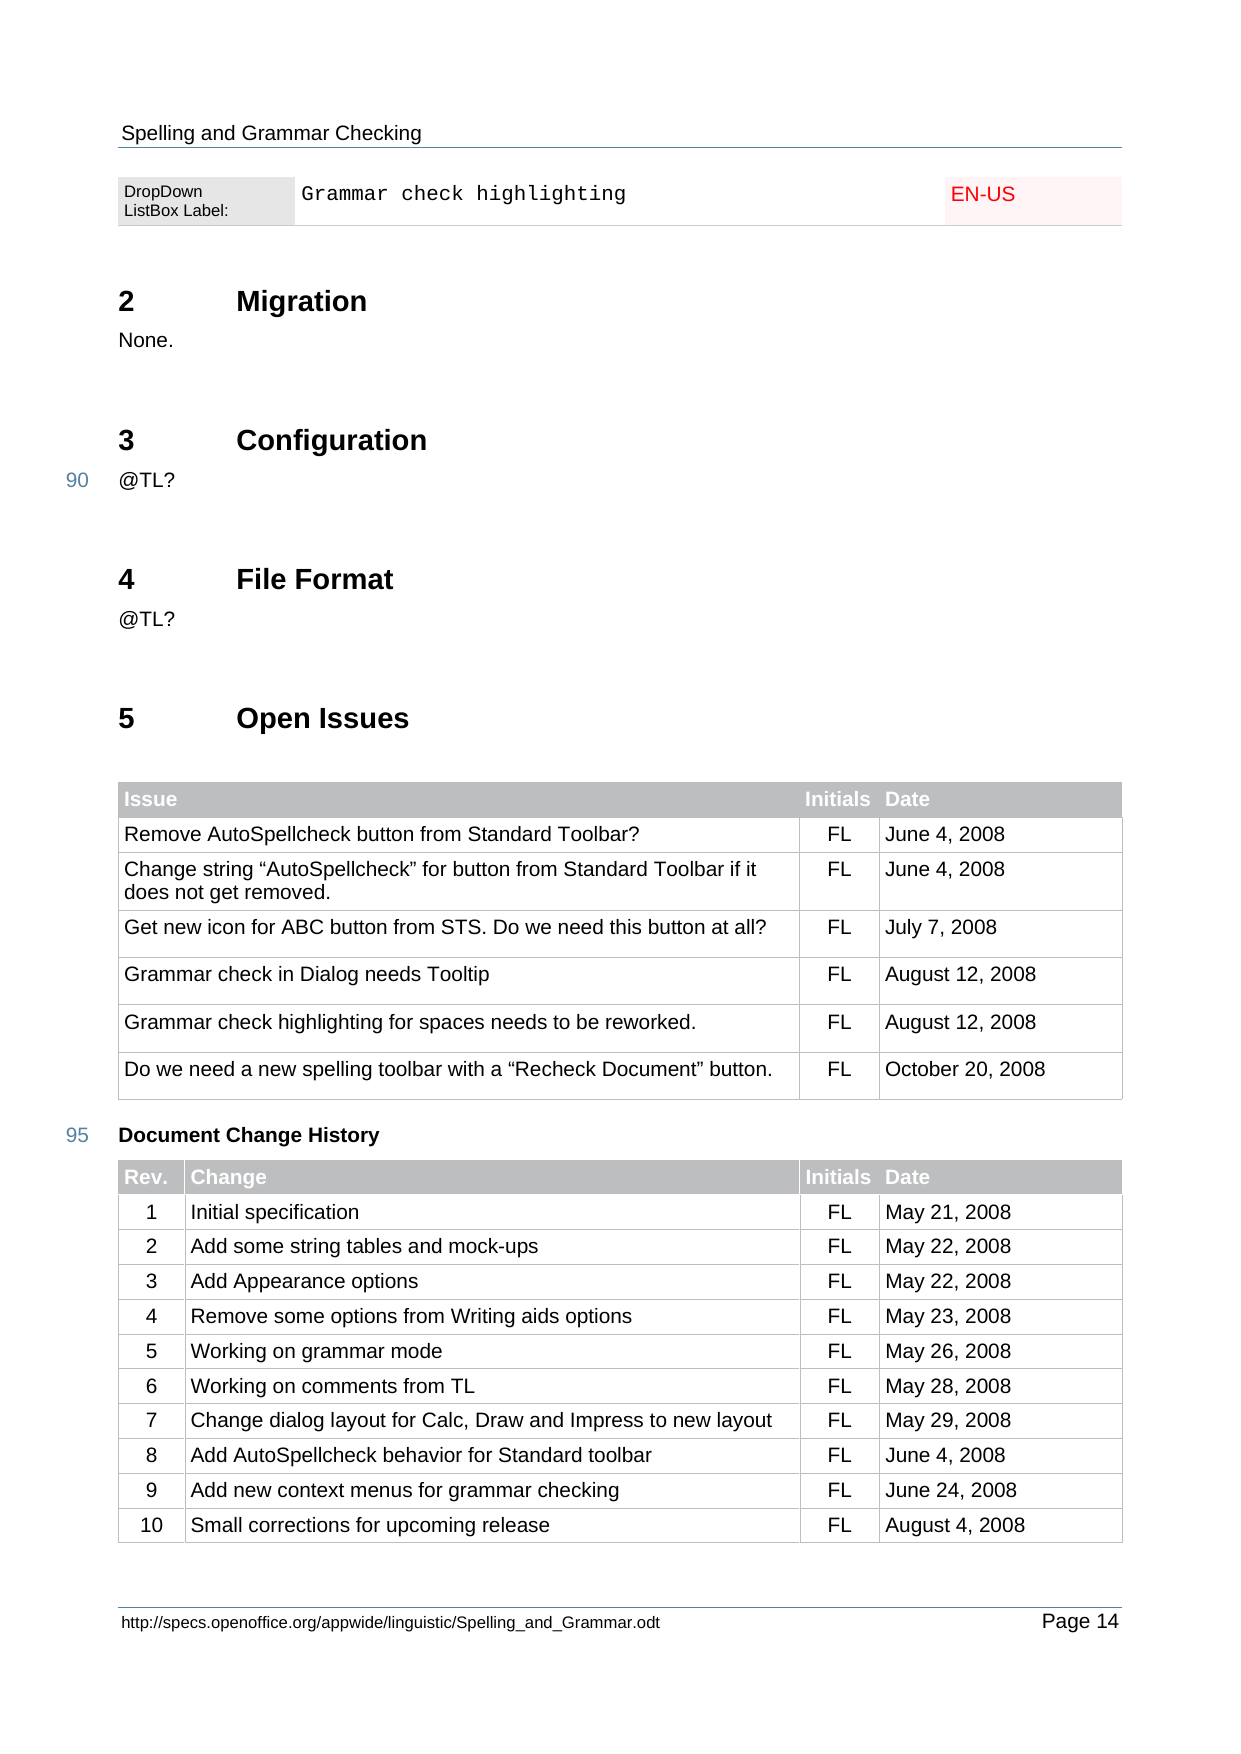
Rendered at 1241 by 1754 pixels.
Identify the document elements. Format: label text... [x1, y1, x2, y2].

table_cell May 26, 2008 [880, 1335, 1122, 1368]
table_cell August 12, 2008 [880, 958, 1122, 1004]
text @TL? [118, 607, 1122, 631]
table_cell FL [801, 1369, 879, 1403]
table_cell DropDown ListBox Label: [118, 177, 295, 225]
table_cell 9 [119, 1474, 184, 1508]
table_header Initials [800, 1160, 879, 1194]
table_header Date [879, 782, 1122, 817]
table_cell 10 [119, 1509, 184, 1542]
table_cell Grammar check highlighting [295, 177, 945, 225]
table_cell FL [801, 1300, 879, 1334]
table_cell June 4, 2008 [880, 1439, 1122, 1473]
table_cell Change string “AutoSpellcheck” for button from Standard Toolbar if it does not get removed. [119, 853, 799, 910]
table_cell 8 [119, 1439, 184, 1473]
table_cell 3 [119, 1265, 184, 1299]
table_cell May 29, 2008 [880, 1404, 1122, 1438]
table_header Rev. [118, 1160, 184, 1194]
table_cell August 4, 2008 [880, 1509, 1122, 1542]
table_cell FL [800, 958, 879, 1004]
table_cell FL [800, 1053, 879, 1099]
table_header Issue [118, 782, 799, 817]
table_cell Add new context menus for grammar checking [186, 1474, 799, 1508]
subtitle Open Issues [118, 702, 1122, 735]
table_cell FL [801, 1404, 879, 1438]
text @TL? [118, 468, 1122, 491]
table_header Initials [799, 782, 879, 817]
table_cell June 4, 2008 [880, 818, 1122, 852]
table_cell May 23, 2008 [880, 1300, 1122, 1334]
table_cell Change dialog layout for Calc, Draw and Impress to new layout [186, 1404, 799, 1438]
table_cell 2 [119, 1230, 184, 1264]
table_cell FL [801, 1230, 879, 1264]
table_cell Add AutoSpellcheck behavior for Standard toolbar [186, 1439, 799, 1473]
table_cell Add some string tables and mock-ups [186, 1230, 799, 1264]
table_cell May 28, 2008 [880, 1369, 1122, 1403]
table_cell Remove some options from Writing aids options [186, 1300, 799, 1334]
text None. [118, 329, 1122, 352]
table_cell Add Appearance options [186, 1265, 799, 1299]
table_cell August 12, 2008 [880, 1005, 1122, 1052]
table_cell Do we need a new spelling toolbar with a “Recheck Document” button. [119, 1053, 799, 1099]
table_cell Small corrections for upcoming release [186, 1509, 799, 1542]
table_header Change [185, 1160, 799, 1194]
table_cell FL [801, 1509, 879, 1542]
table_cell 6 [119, 1369, 184, 1403]
subtitle Migration [118, 285, 1122, 317]
subtitle Configuration [118, 424, 1122, 456]
table_cell May 22, 2008 [880, 1265, 1122, 1299]
table_cell EN-US [945, 177, 1122, 225]
table_cell FL [800, 818, 879, 852]
table_cell FL [801, 1474, 879, 1508]
table_cell May 22, 2008 [880, 1230, 1122, 1264]
table_cell FL [800, 853, 879, 910]
table_cell 1 [119, 1195, 184, 1229]
table_cell 4 [119, 1300, 184, 1334]
table_cell FL [800, 1005, 879, 1052]
table_cell Grammar check highlighting for spaces needs to be reworked. [119, 1005, 799, 1052]
table_cell Remove AutoSpellcheck button from Standard Toolbar? [119, 818, 799, 852]
table_cell FL [801, 1265, 879, 1299]
table_cell Get new icon for ABC button from STS. Do we need this button at all? [119, 911, 799, 957]
table_cell 5 [119, 1335, 184, 1368]
table_cell October 20, 2008 [880, 1053, 1122, 1099]
subtitle File Format [118, 563, 1122, 596]
table_cell FL [800, 911, 879, 957]
subtitle Document Change History [118, 1124, 1122, 1147]
table_cell Working on comments from TL [186, 1369, 799, 1403]
table_cell FL [801, 1335, 879, 1368]
table_cell May 21, 2008 [880, 1195, 1122, 1229]
table_header Date [879, 1160, 1122, 1194]
table_cell June 4, 2008 [880, 853, 1122, 910]
table_cell Working on grammar mode [186, 1335, 799, 1368]
table_cell 7 [119, 1404, 184, 1438]
table_cell June 24, 2008 [880, 1474, 1122, 1508]
table_cell Grammar check in Dialog needs Tooltip [119, 958, 799, 1004]
table_cell July 7, 2008 [880, 911, 1122, 957]
table_cell FL [801, 1195, 879, 1229]
table_cell FL [801, 1439, 879, 1473]
table_cell Initial specification [186, 1195, 799, 1229]
